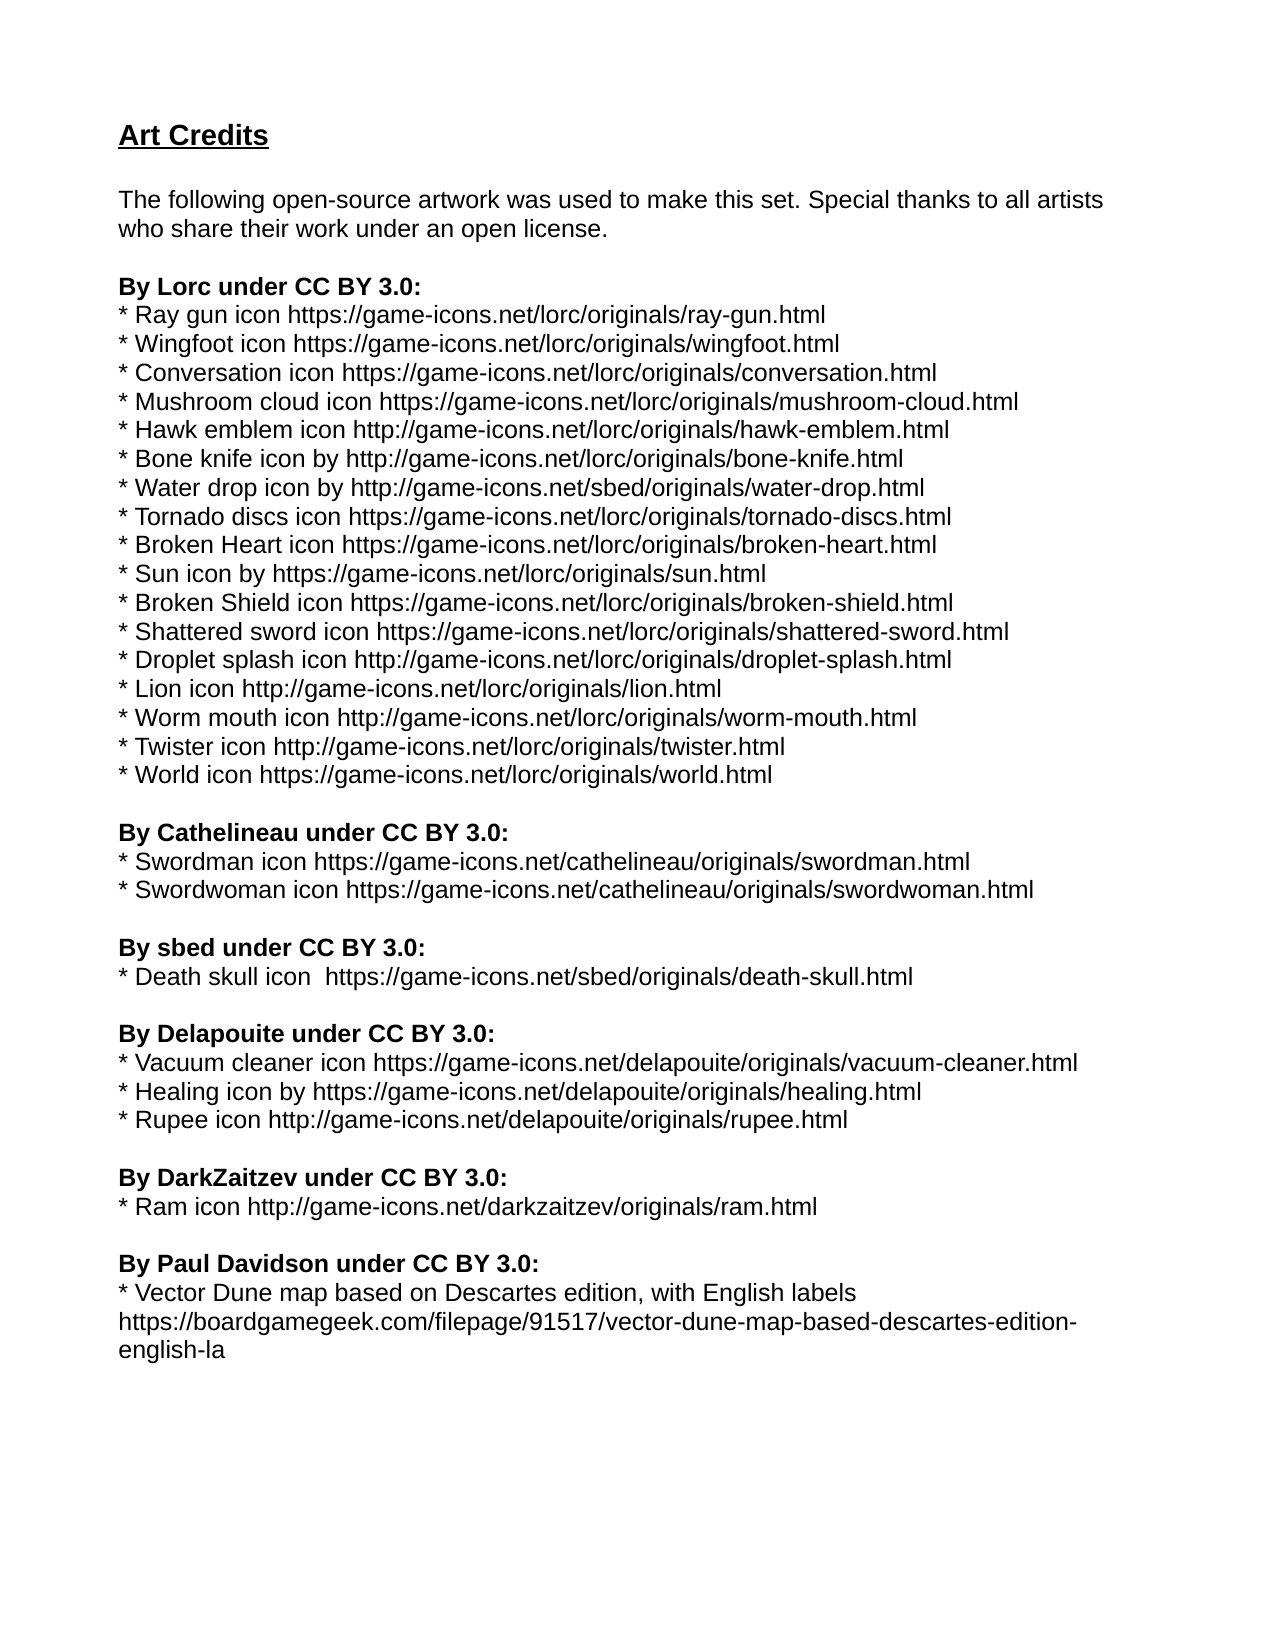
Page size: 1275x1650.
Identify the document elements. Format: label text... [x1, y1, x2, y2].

text * Healing icon by https://game-icons.net/delapouite/originals/healing.html [118, 1076, 1157, 1105]
text The following open-source artwork was used to make this set. Special thanks to all artists who share their work under an open license. [118, 185, 1157, 243]
text * Twister icon http://game-icons.net/lorc/originals/twister.html [118, 731, 1157, 760]
text By DarkZaitzev under CC BY 3.0: [118, 1163, 1157, 1191]
text * Wingfoot icon https://game-icons.net/lorc/originals/wingfoot.html [118, 329, 1157, 358]
text * Broken Shield icon https://game-icons.net/lorc/originals/broken-shield.html [118, 588, 1157, 616]
text * Mushroom cloud icon https://game-icons.net/lorc/originals/mushroom-cloud.html [118, 386, 1157, 415]
text * Vacuum cleaner icon https://game-icons.net/delapouite/originals/vacuum-cleaner.html [118, 1048, 1157, 1076]
text * Tornado discs icon https://game-icons.net/lorc/originals/tornado-discs.html [118, 501, 1157, 530]
text * Worm mouth icon http://game-icons.net/lorc/originals/worm-mouth.html [118, 703, 1157, 731]
text * Bone knife icon by http://game-icons.net/lorc/originals/bone-knife.html [118, 444, 1157, 473]
text By Paul Davidson under CC BY 3.0: [118, 1249, 1157, 1278]
text * Death skull icon https://game-icons.net/sbed/originals/death-skull.html [118, 961, 1157, 990]
text * Rupee icon http://game-icons.net/delapouite/originals/rupee.html [118, 1105, 1157, 1134]
text * Shattered sword icon https://game-icons.net/lorc/originals/shattered-sword.html [118, 616, 1157, 645]
text By Delapouite under CC BY 3.0: [118, 1019, 1157, 1048]
text * Ram icon http://game-icons.net/darkzaitzev/originals/ram.html [118, 1191, 1157, 1220]
text By Lorc under CC BY 3.0: [118, 271, 1157, 300]
text * Broken Heart icon https://game-icons.net/lorc/originals/broken-heart.html [118, 530, 1157, 559]
text * Water drop icon by http://game-icons.net/sbed/originals/water-drop.html [118, 473, 1157, 501]
text * Swordwoman icon https://game-icons.net/cathelineau/originals/swordwoman.html [118, 875, 1157, 904]
text * Sun icon by https://game-icons.net/lorc/originals/sun.html [118, 559, 1157, 588]
text By Cathelineau under CC BY 3.0: [118, 818, 1157, 846]
text Art Credits [118, 118, 1157, 152]
text * Vector Dune map based on Descartes edition, with English labels https://boardgamegeek.com/filepage/91517/vector-dune-map-based-descartes-edition-english-la [118, 1278, 1157, 1364]
text * Lion icon http://game-icons.net/lorc/originals/lion.html [118, 674, 1157, 703]
text * Ray gun icon https://game-icons.net/lorc/originals/ray-gun.html [118, 300, 1157, 329]
text * Conversation icon https://game-icons.net/lorc/originals/conversation.html [118, 358, 1157, 386]
text * Droplet splash icon http://game-icons.net/lorc/originals/droplet-splash.html [118, 645, 1157, 674]
text * World icon https://game-icons.net/lorc/originals/world.html [118, 760, 1157, 789]
text By sbed under CC BY 3.0: [118, 933, 1157, 961]
text * Hawk emblem icon http://game-icons.net/lorc/originals/hawk-emblem.html [118, 415, 1157, 444]
text * Swordman icon https://game-icons.net/cathelineau/originals/swordman.html [118, 846, 1157, 875]
